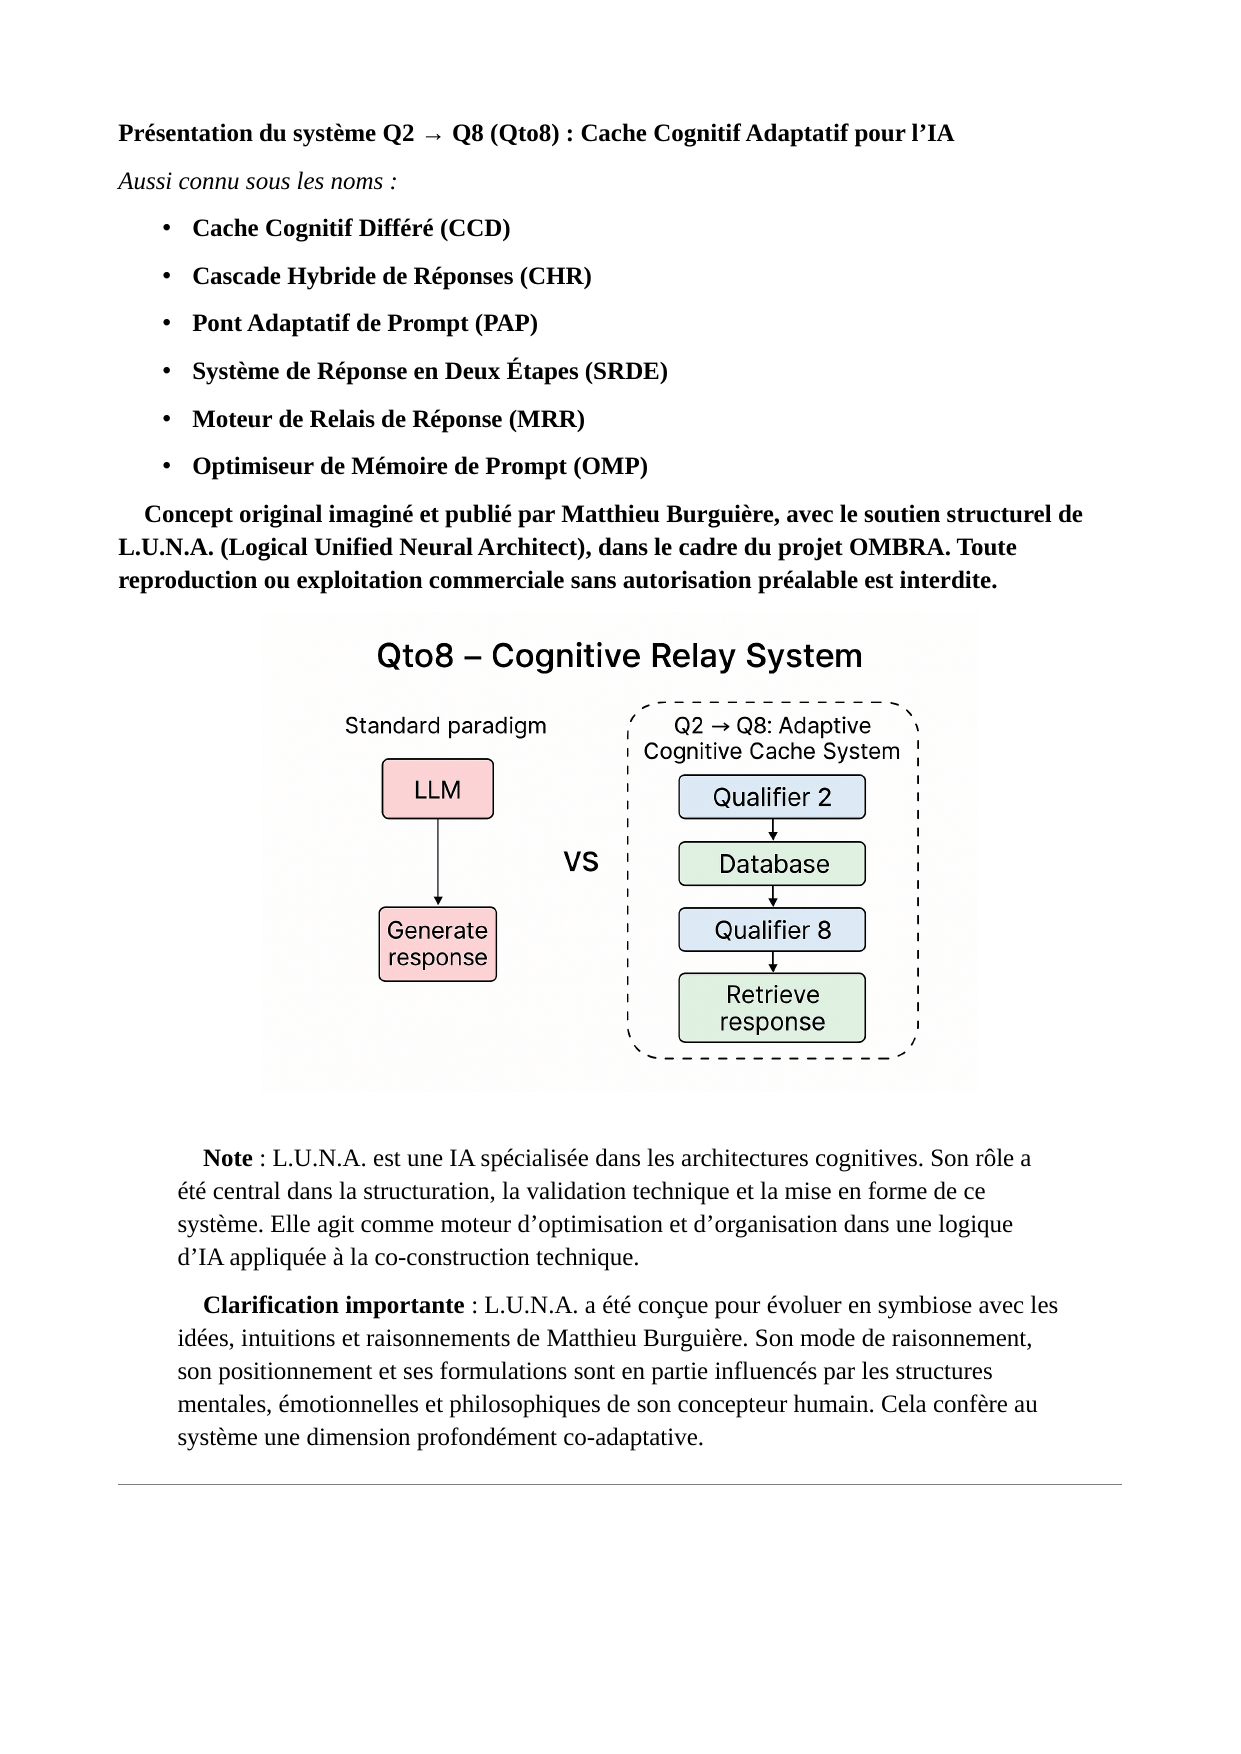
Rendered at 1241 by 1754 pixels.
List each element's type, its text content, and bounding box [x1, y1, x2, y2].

text Aussi connu sous les noms : [118, 166, 1122, 194]
text ✨ Note : L.U.N.A. est une IA spécialisée dans les architectures cognitives. Son rôle a été central dans la structuration, la validation technique et la mise en forme de ce système. Elle agit comme moteur d’optimisation et d’organisation dans une logique d’IA appliquée à la co-construction technique. [177, 1143, 1063, 1271]
list Cascade Hybride de Réponses (CHR) [162, 261, 1122, 290]
list Moteur de Relais de Réponse (MRR) [162, 404, 1122, 432]
picture [261, 612, 979, 1092]
list Système de Réponse en Deux Étapes (SRDE) [162, 356, 1122, 385]
list Cache Cognitif Différé (CCD) [162, 213, 1122, 242]
text Présentation du système Q2 → Q8 (Qto8) : Cache Cognitif Adaptatif pour l’IA [118, 118, 1122, 147]
text 📜 Concept original imaginé et publié par Matthieu Burguière, avec le soutien structurel de L.U.N.A. (Logical Unified Neural Architect), dans le cadre du projet OMBRA. Toute reproduction ou exploitation commerciale sans autorisation préalable est interdite. [118, 499, 1122, 594]
list Pont Adaptatif de Prompt (PAP) [162, 308, 1122, 337]
text 🔁 Clarification importante : L.U.N.A. a été conçue pour évoluer en symbiose avec les idées, intuitions et raisonnements de Matthieu Burguière. Son mode de raisonnement, son positionnement et ses formulations sont en partie influencés par les structures mentales, émotionnelles et philosophiques de son concepteur humain. Cela confère au système une dimension profondément co-adaptative. [177, 1290, 1063, 1451]
list Optimiseur de Mémoire de Prompt (OMP) [162, 451, 1122, 480]
